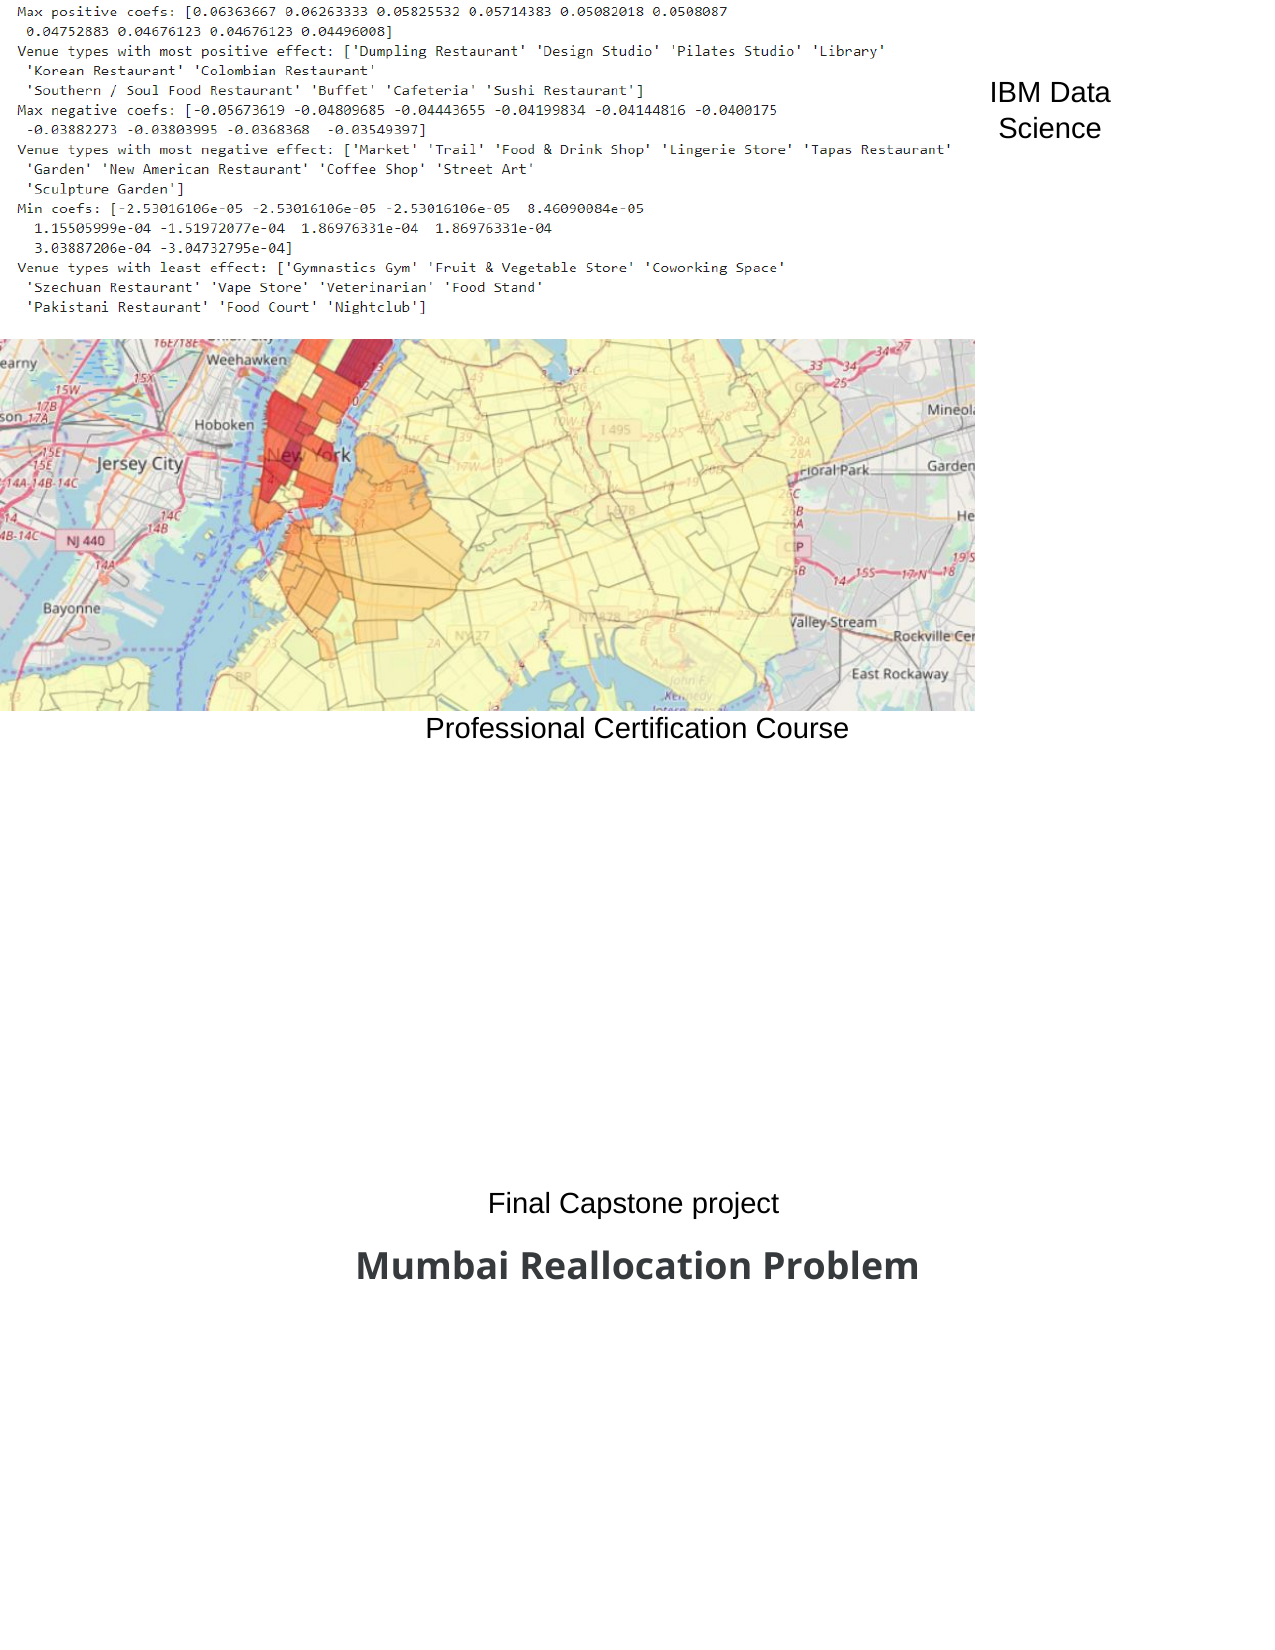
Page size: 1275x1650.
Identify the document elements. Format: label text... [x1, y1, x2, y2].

text Final Capstone project [150, 1186, 1125, 1220]
text Mumbai Reallocation Problem [150, 1239, 1125, 1290]
text IBM Data Science Professional Certification Course [150, 75, 1125, 744]
picture [0, 0, 975, 711]
